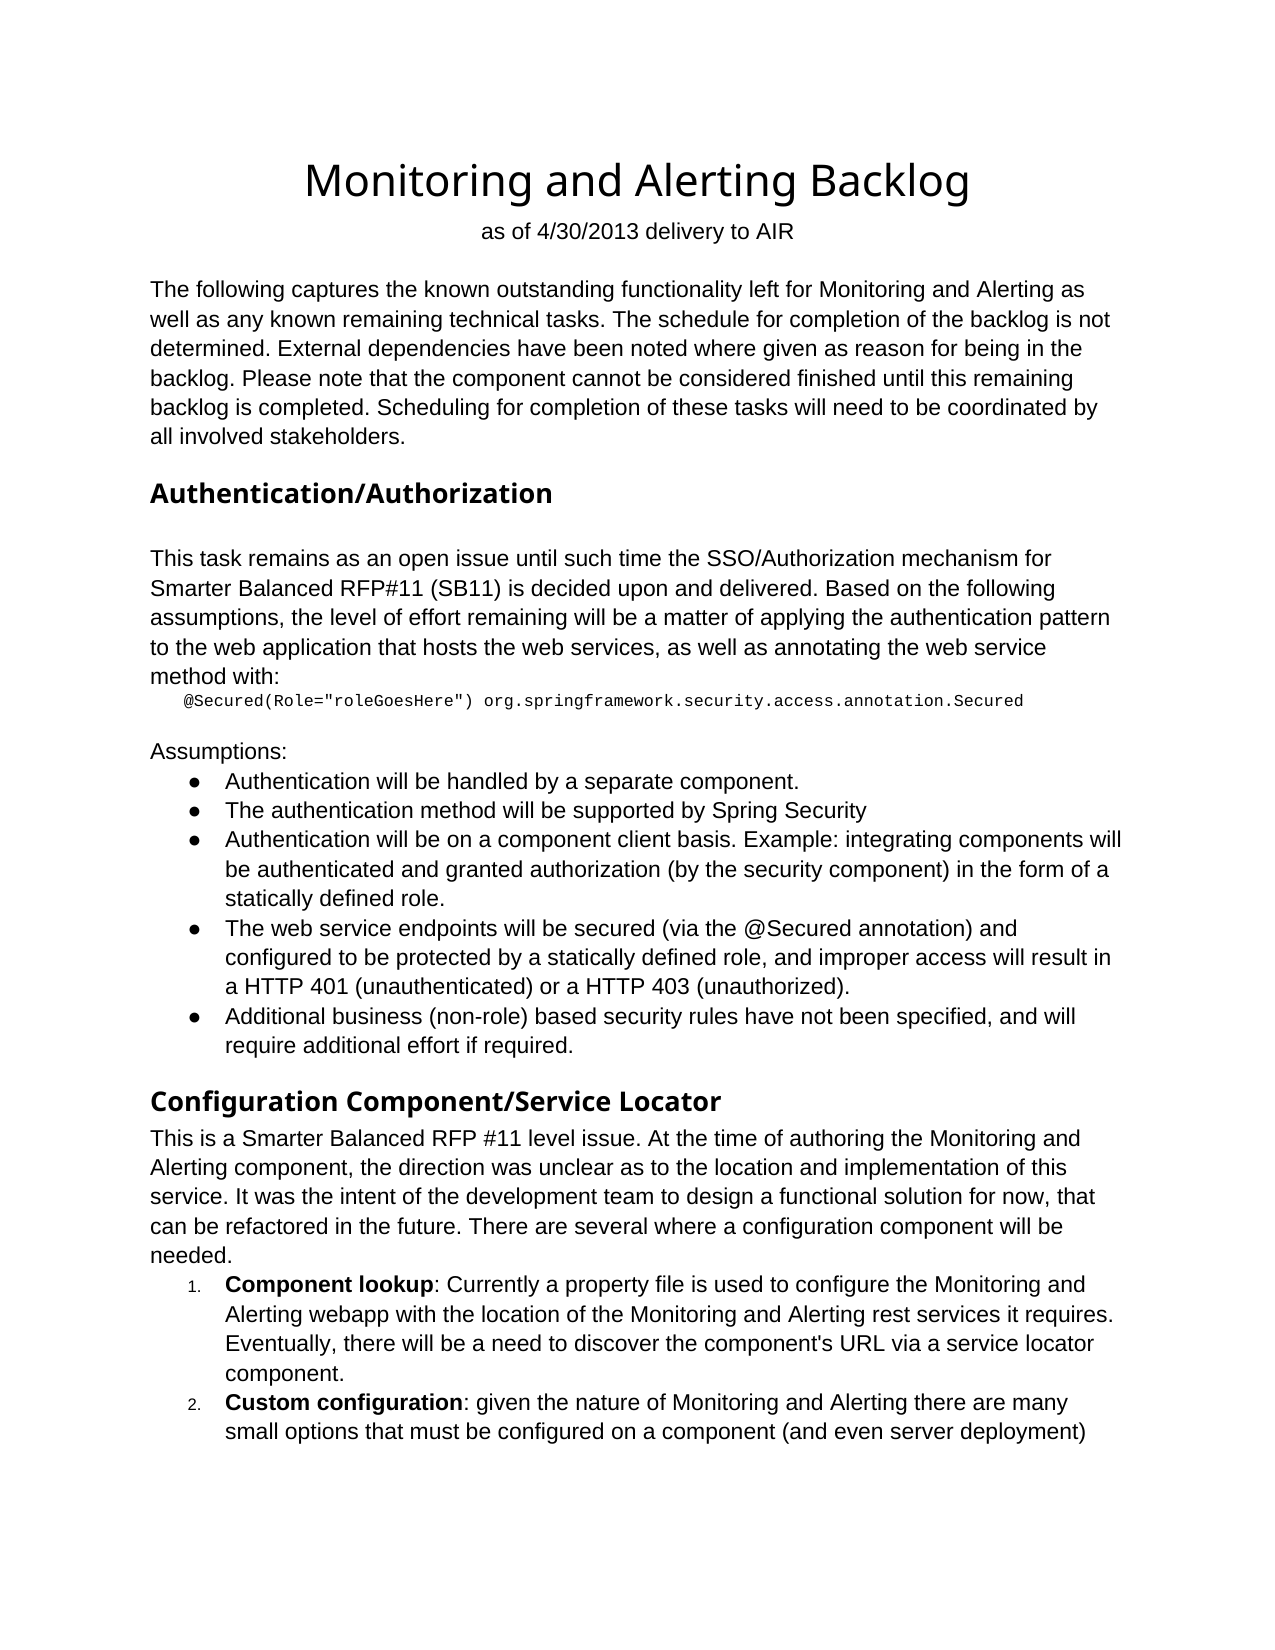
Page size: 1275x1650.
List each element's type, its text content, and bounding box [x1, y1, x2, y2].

list The web service endpoints will be secured (via the @Secured annotation) and configured to be protected by a statically defined role, and improper access will result in a HTTP 401 (unauthenticated) or a HTTP 403 (unauthorized). [187, 915, 1125, 999]
text This is a Smarter Balanced RFP #11 level issue. At the time of authoring the Monitoring and Alerting component, the direction was unclear as to the location and implementation of this service. It was the intent of the development team to design a functional solution for now, that can be refactored in the future. There are several where a configuration component will be needed. [150, 1125, 1125, 1268]
text This task remains as an open issue until such time the SSO/Authorization mechanism for Smarter Balanced RFP#11 (SB11) is decided upon and delivered. Based on the following assumptions, the level of effort remaining will be a matter of applying the authentication pattern to the web application that hosts the web services, as well as annotating the web service method with: [150, 546, 1125, 689]
text Assumptions: [150, 739, 1125, 764]
text The following captures the known outstanding functionality left for Monitoring and Alerting as well as any known remaining technical tasks. The schedule for completion of the backlog is not determined. External dependencies have been noted where given as reason for being in the backlog. Please note that the component cannot be considered finished until this remaining backlog is completed. Scheduling for completion of these tasks will need to be coordinated by all involved stakeholders. [150, 277, 1125, 450]
list The authentication method will be supported by Spring Security [187, 798, 1125, 823]
list Authentication will be on a component client basis. Example: integrating components will be authenticated and granted authorization (by the security component) in the form of a statically defined role. [187, 827, 1125, 911]
subtitle Authentication/Authorization [150, 474, 1125, 511]
text as of 4/30/2013 delivery to AIR [150, 218, 1125, 244]
list Custom configuration: given the nature of Monitoring and Alerting there are many small options that must be configured on a component (and even server deployment) [187, 1390, 1125, 1445]
title Monitoring and Alerting Backlog [150, 150, 1125, 209]
list Additional business (non-role) based security rules have not been specified, and will require additional effort if required. [187, 1003, 1125, 1058]
list Authentication will be handled by a separate component. [187, 768, 1125, 794]
list Component lookup: Currently a property file is used to configure the Monitoring and Alerting webapp with the location of the Monitoring and Alerting rest services it requires. Eventually, there will be a need to discover the component's URL via a service locator component. [187, 1272, 1125, 1386]
subtitle Configuration Component/Service Locator [150, 1083, 1125, 1120]
text @Secured(Role="roleGoesHere") org.springframework.security.access.annotation.Secured [150, 693, 1125, 712]
